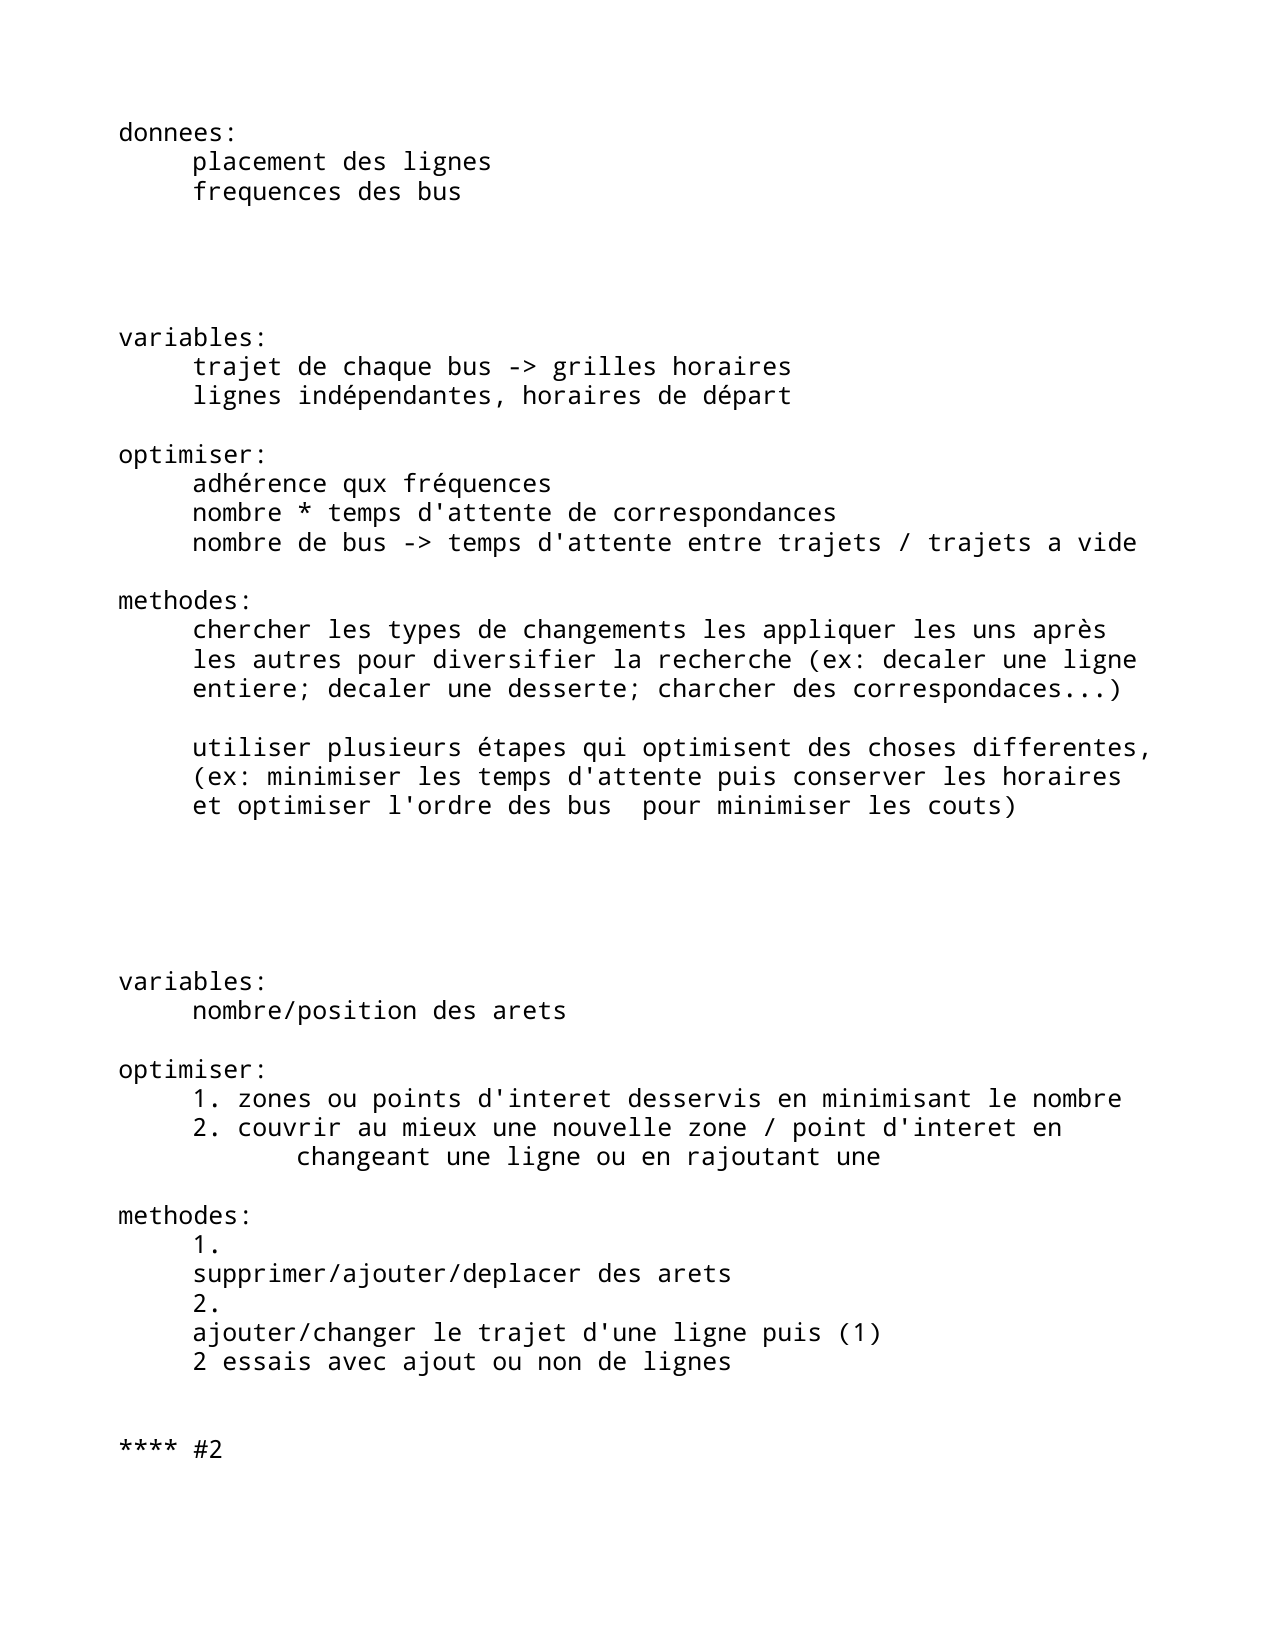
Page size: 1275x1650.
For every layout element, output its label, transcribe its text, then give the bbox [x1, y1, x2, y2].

text utiliser plusieurs étapes qui optimisent des choses differentes, [118, 733, 1157, 762]
text 2. couvrir au mieux une nouvelle zone / point d'interet en changeant une ligne ou en rajoutant une [118, 1113, 1157, 1172]
text entiere; decaler une desserte; charcher des correspondaces...) [118, 674, 1157, 703]
text ajouter/changer le trajet d'une ligne puis (1) [118, 1318, 1157, 1347]
text optimiser: [118, 440, 1157, 469]
text **** #2 [118, 1435, 1157, 1464]
text nombre * temps d'attente de correspondances [118, 499, 1157, 528]
text 1. [118, 1230, 1157, 1260]
text supprimer/ajouter/deplacer des arets [118, 1260, 1157, 1289]
text lignes indépendantes, horaires de départ [118, 382, 1157, 411]
text nombre de bus -> temps d'attente entre trajets / trajets a vide [118, 528, 1157, 557]
text variables: [118, 323, 1157, 352]
text frequences des bus [118, 177, 1157, 206]
text variables: [118, 967, 1157, 996]
text 2. [118, 1289, 1157, 1318]
text chercher les types de changements les appliquer les uns après [118, 616, 1157, 645]
text les autres pour diversifier la recherche (ex: decaler une ligne [118, 645, 1157, 674]
text placement des lignes [118, 147, 1157, 177]
text methodes: [118, 586, 1157, 616]
text 2 essais avec ajout ou non de lignes [118, 1347, 1157, 1377]
text (ex: minimiser les temps d'attente puis conserver les horaires [118, 762, 1157, 791]
text adhérence qux fréquences [118, 469, 1157, 499]
text trajet de chaque bus -> grilles horaires [118, 352, 1157, 382]
text optimiser: [118, 1055, 1157, 1084]
text 1. zones ou points d'interet desservis en minimisant le nombre [118, 1084, 1157, 1113]
text methodes: [118, 1201, 1157, 1230]
text nombre/position des arets [118, 996, 1157, 1026]
text donnees: [118, 118, 1157, 147]
text et optimiser l'ordre des bus pour minimiser les couts) [118, 791, 1157, 821]
